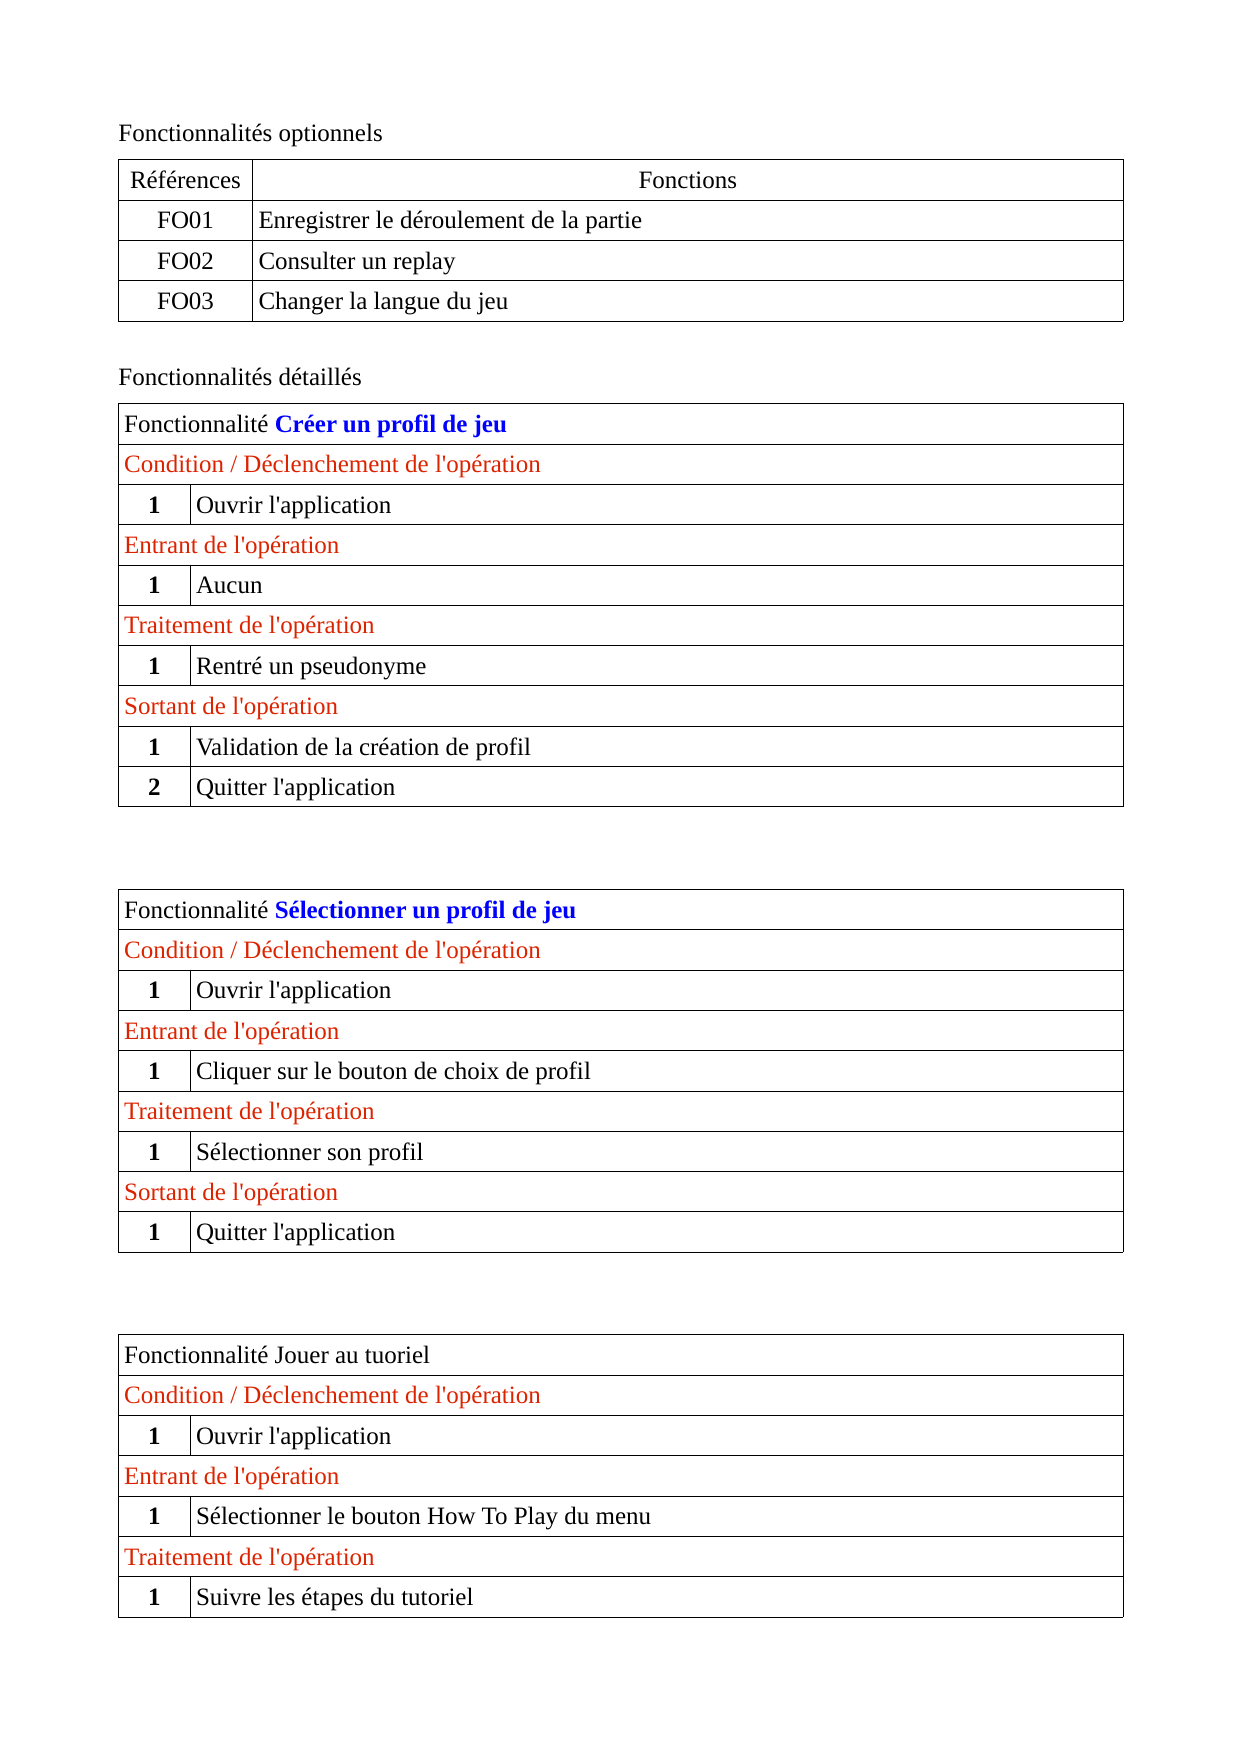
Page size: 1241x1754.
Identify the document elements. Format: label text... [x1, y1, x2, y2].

table_cell Condition / Déclenchement de l'opération [119, 1376, 1123, 1415]
table_cell Rentré un pseudonyme [191, 646, 1123, 685]
table_cell 1 [119, 727, 190, 766]
table_cell 1 [119, 1212, 190, 1252]
table_cell FO01 [119, 201, 252, 240]
text Fonctionnalités optionnels [118, 118, 1122, 147]
table_cell Ouvrir l'application [191, 1416, 1123, 1455]
table_cell Ouvrir l'application [191, 971, 1123, 1010]
table_cell Ouvrir l'application [191, 485, 1123, 524]
table_cell Validation de la création de profil [191, 727, 1123, 766]
table_header Fonctionnalité Sélectionner un profil de jeu [119, 890, 1123, 929]
table_cell Sortant de l'opération [119, 1172, 1123, 1211]
table_cell 2 [119, 767, 190, 806]
table_cell Aucun [191, 566, 1123, 605]
table_cell Enregistrer le déroulement de la partie [253, 201, 1123, 240]
table_cell 1 [119, 971, 190, 1010]
table_header Fonctionnalité Créer un profil de jeu [119, 404, 1123, 443]
table_cell Quitter l'application [191, 767, 1123, 806]
table_cell Consulter un replay [253, 241, 1123, 280]
table_cell 1 [119, 1416, 190, 1455]
table_cell 1 [119, 566, 190, 605]
table_cell Traitement de l'opération [119, 606, 1123, 645]
table_cell Entrant de l'opération [119, 525, 1123, 564]
table_cell Entrant de l'opération [119, 1456, 1123, 1496]
table_cell Condition / Déclenchement de l'opération [119, 445, 1123, 484]
table_cell 1 [119, 1051, 190, 1091]
table_cell Entrant de l'opération [119, 1011, 1123, 1050]
table_cell 1 [119, 1497, 190, 1536]
table_cell 1 [119, 1132, 190, 1171]
table_cell Changer la langue du jeu [253, 281, 1123, 321]
table_header Fonctionnalité Jouer au tuoriel [119, 1335, 1123, 1375]
table_cell Sortant de l'opération [119, 686, 1123, 726]
table_header Références [119, 160, 252, 200]
table_cell Condition / Déclenchement de l'opération [119, 930, 1123, 969]
table_cell Sélectionner le bouton How To Play du menu [191, 1497, 1123, 1536]
table_cell 1 [119, 646, 190, 685]
table_cell 1 [119, 485, 190, 524]
table_cell FO03 [119, 281, 252, 321]
text Fonctionnalités détaillés [118, 362, 1122, 391]
table_cell Cliquer sur le bouton de choix de profil [191, 1051, 1123, 1091]
table_cell Quitter l'application [191, 1212, 1123, 1252]
table_cell Sélectionner son profil [191, 1132, 1123, 1171]
table_header Fonctions [253, 160, 1123, 200]
table_cell Traitement de l'opération [119, 1537, 1123, 1576]
table_cell FO02 [119, 241, 252, 280]
table_cell Traitement de l'opération [119, 1092, 1123, 1131]
table_cell Suivre les étapes du tutoriel [191, 1577, 1123, 1617]
table_cell 1 [119, 1577, 190, 1617]
